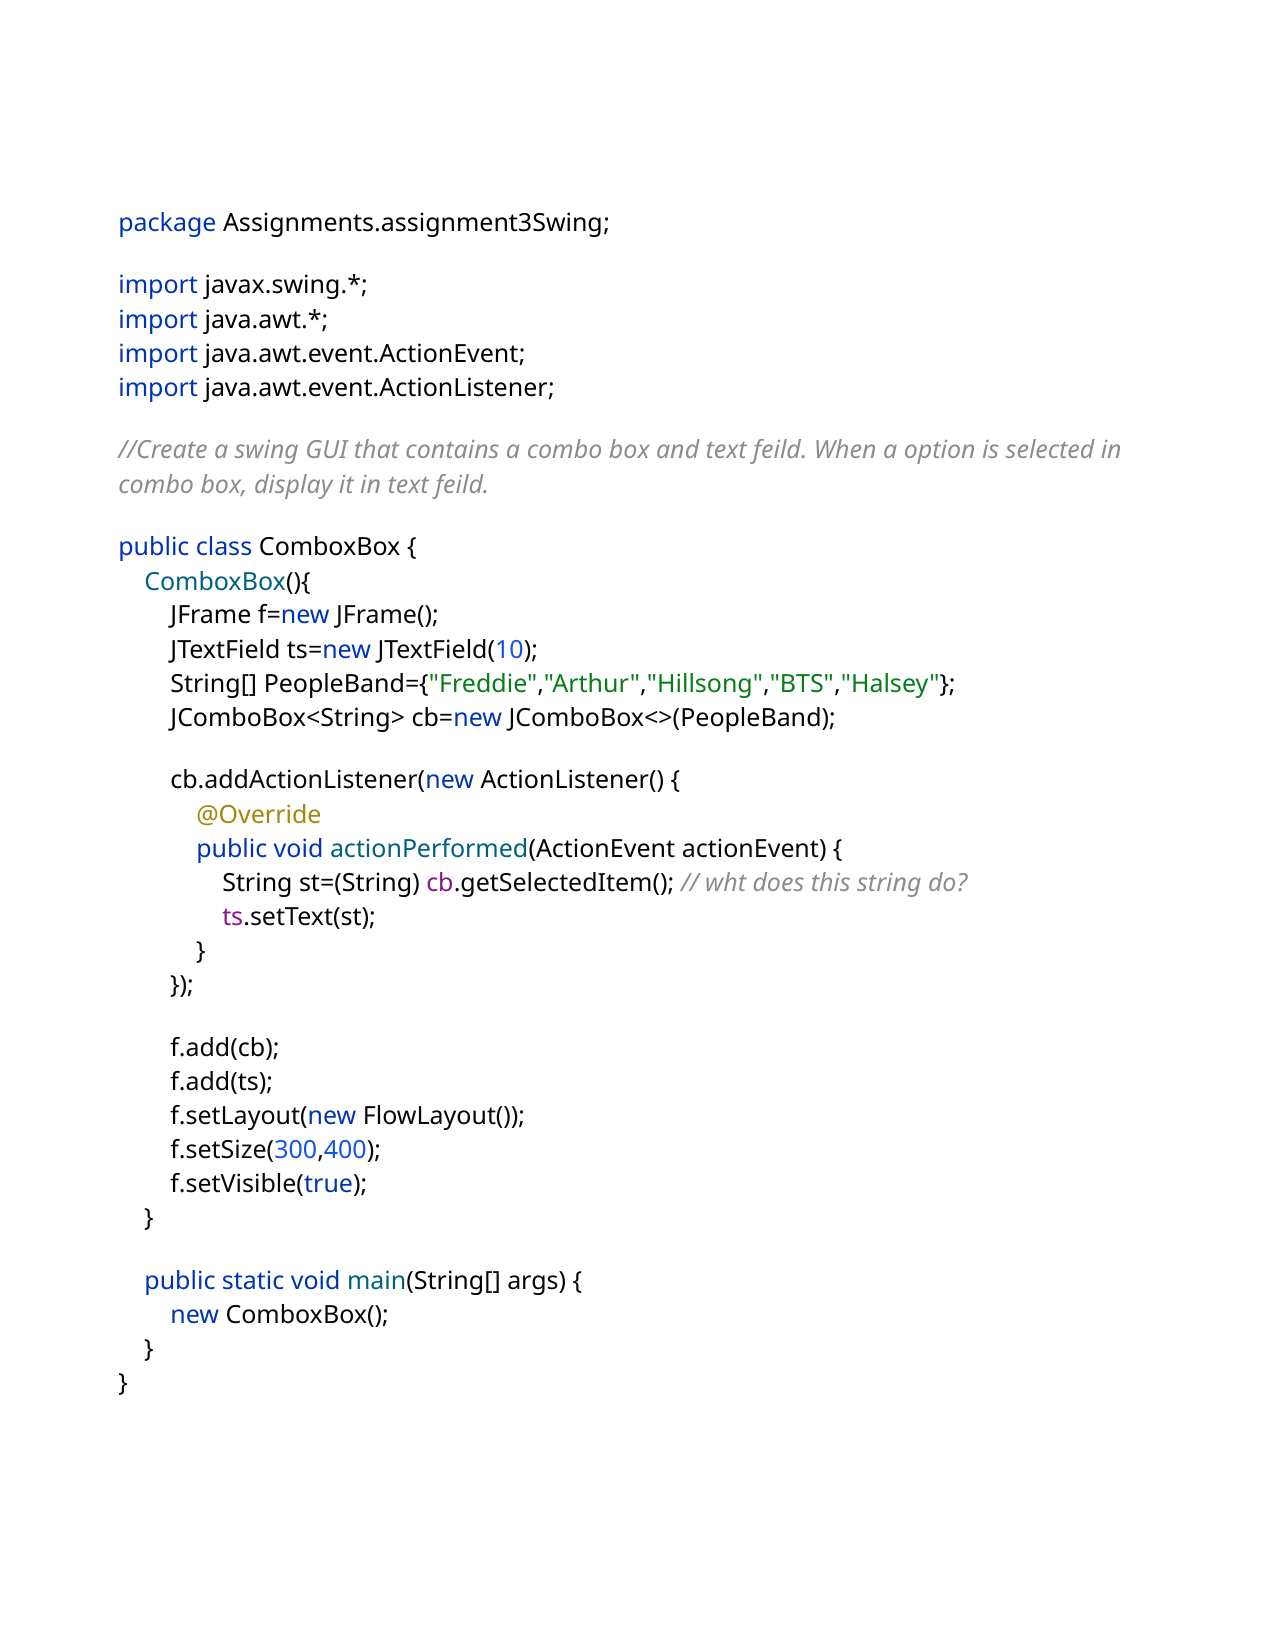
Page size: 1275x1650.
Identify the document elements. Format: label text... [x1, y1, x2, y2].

text package Assignments.assignment3Swing; import javax.swing.*; import java.awt.*; import java.awt.event.ActionEvent; import java.awt.event.ActionListener; //Create a swing GUI that contains a combo box and text feild. When a option is selected in combo box, display it in text feild. public class ComboxBox { ComboxBox(){ JFrame f=new JFrame(); JTextField ts=new JTextField(10); String[] PeopleBand={"Freddie","Arthur","Hillsong","BTS","Halsey"}; JComboBox<String> cb=new JComboBox<>(PeopleBand); cb.addActionListener(new ActionListener() { @Override public void actionPerformed(ActionEvent actionEvent) { String st=(String) cb.getSelectedItem(); // wht does this string do? ts.setText(st); } }); f.add(cb); f.add(ts); f.setLayout(new FlowLayout()); f.setSize(300,400); f.setVisible(true); } public static void main(String[] args) { new ComboxBox(); } } [118, 204, 1157, 1427]
